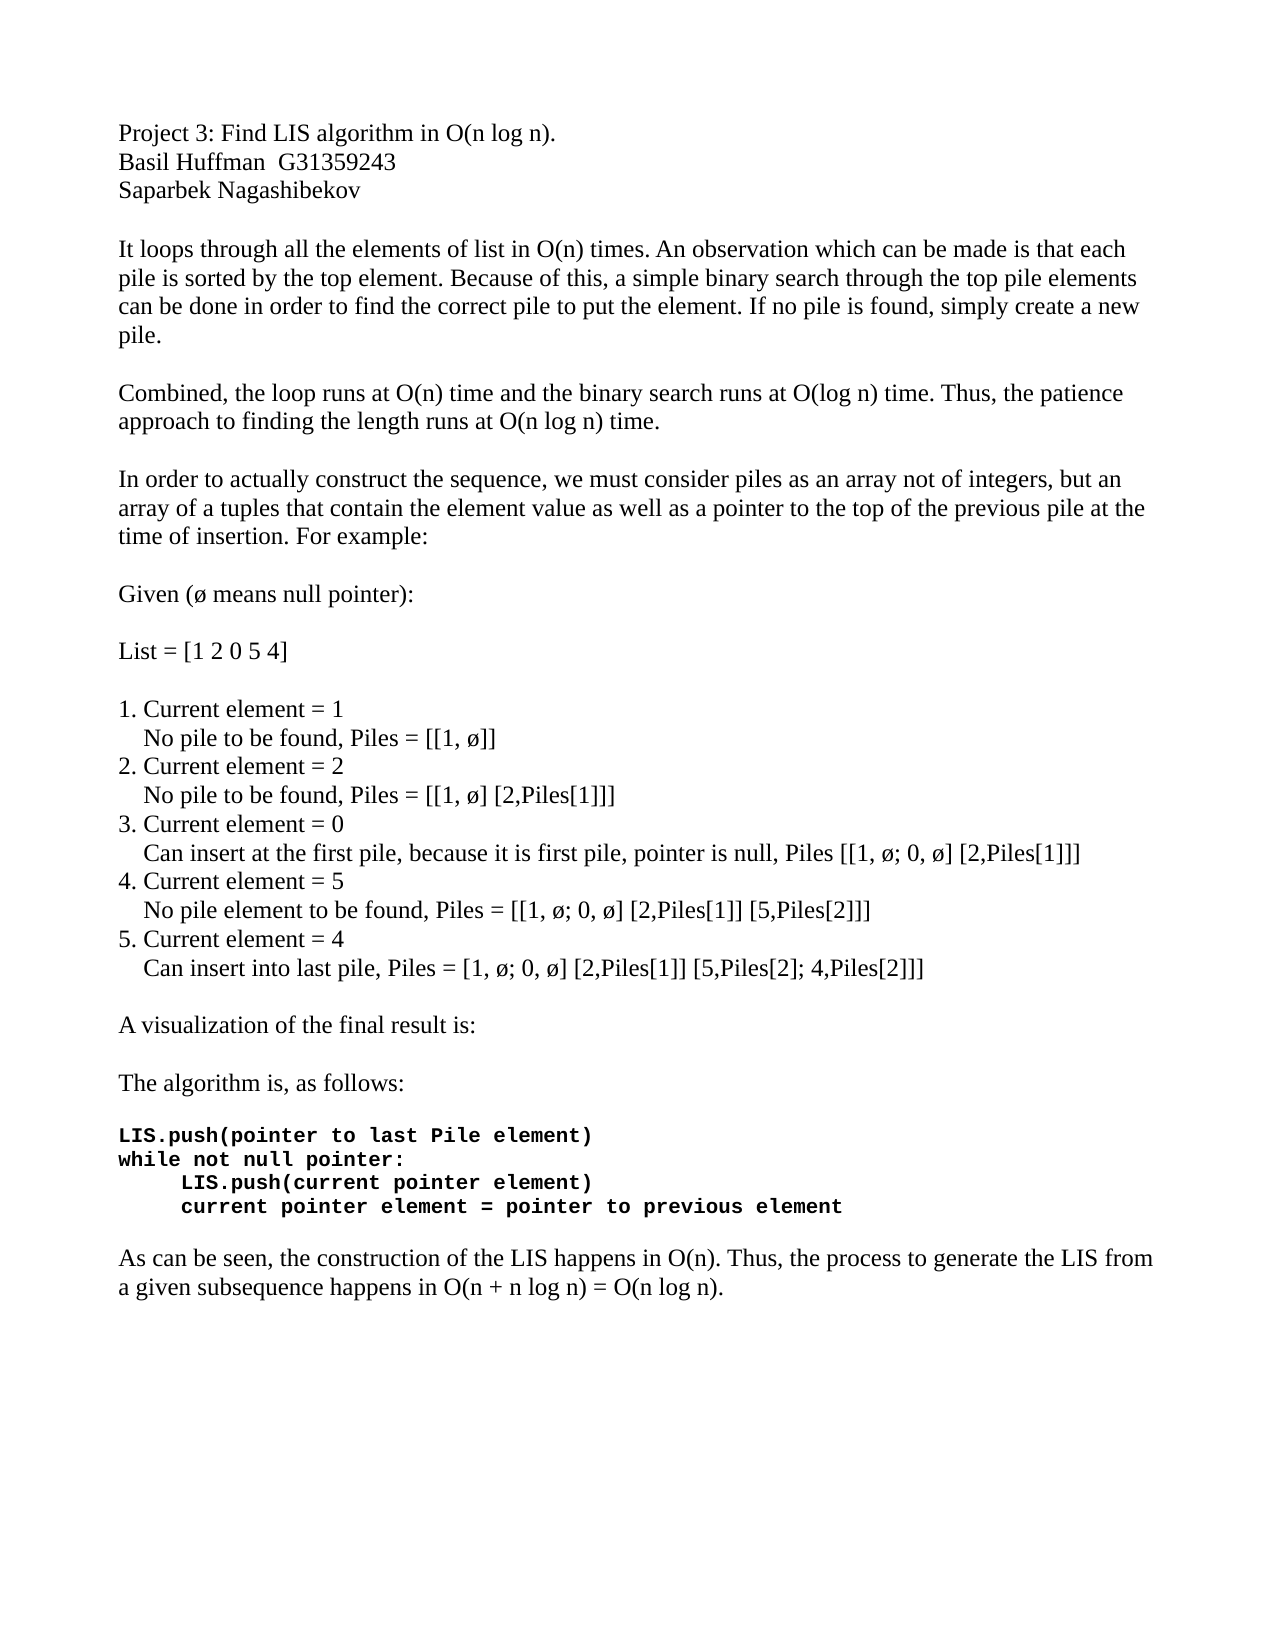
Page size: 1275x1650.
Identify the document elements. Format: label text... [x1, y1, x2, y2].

text Can insert into last pile, Piles = [1, ø; 0, ø] [2,Piles[1]] [5,Piles[2]; 4,Piles[2]]] [118, 953, 1157, 981]
text current pointer element = pointer to previous element [118, 1196, 1157, 1220]
text 4. Current element = 5 [118, 866, 1157, 895]
text LIS.push(pointer to last Pile element) [118, 1125, 1157, 1149]
text Given (ø means null pointer): [118, 579, 1157, 608]
text A visualization of the final result is: [118, 1010, 1157, 1039]
text No pile element to be found, Piles = [[1, ø; 0, ø] [2,Piles[1]] [5,Piles[2]]] [118, 895, 1157, 924]
text 2. Current element = 2 [118, 751, 1157, 780]
text Can insert at the first pile, because it is first pile, pointer is null, Piles [[1, ø; 0, ø] [2,Piles[1]]] [118, 838, 1157, 866]
text while not null pointer: [118, 1149, 1157, 1172]
text As can be seen, the construction of the LIS happens in O(n). Thus, the process to generate the LIS from a given subsequence happens in O(n + n log n) = O(n log n). [118, 1243, 1157, 1301]
text List = [1 2 0 5 4] [118, 636, 1157, 665]
text The algorithm is, as follows: [118, 1068, 1157, 1096]
text 5. Current element = 4 [118, 924, 1157, 953]
text LIS.push(current pointer element) [118, 1172, 1157, 1196]
text It loops through all the elements of list in O(n) times. An observation which can be made is that each pile is sorted by the top element. Because of this, a simple binary search through the top pile elements can be done in order to find the correct pile to put the element. If no pile is found, simply create a new pile. [118, 234, 1157, 349]
text No pile to be found, Piles = [[1, ø]] [118, 723, 1157, 751]
text 3. Current element = 0 [118, 809, 1157, 838]
text In order to actually construct the sequence, we must consider piles as an array not of integers, but an array of a tuples that contain the element value as well as a pointer to the top of the previous pile at the time of insertion. For example: [118, 464, 1157, 550]
text No pile to be found, Piles = [[1, ø] [2,Piles[1]]] [118, 780, 1157, 809]
text 1. Current element = 1 [118, 694, 1157, 723]
text Combined, the loop runs at O(n) time and the binary search runs at O(log n) time. Thus, the patience approach to finding the length runs at O(n log n) time. [118, 378, 1157, 435]
